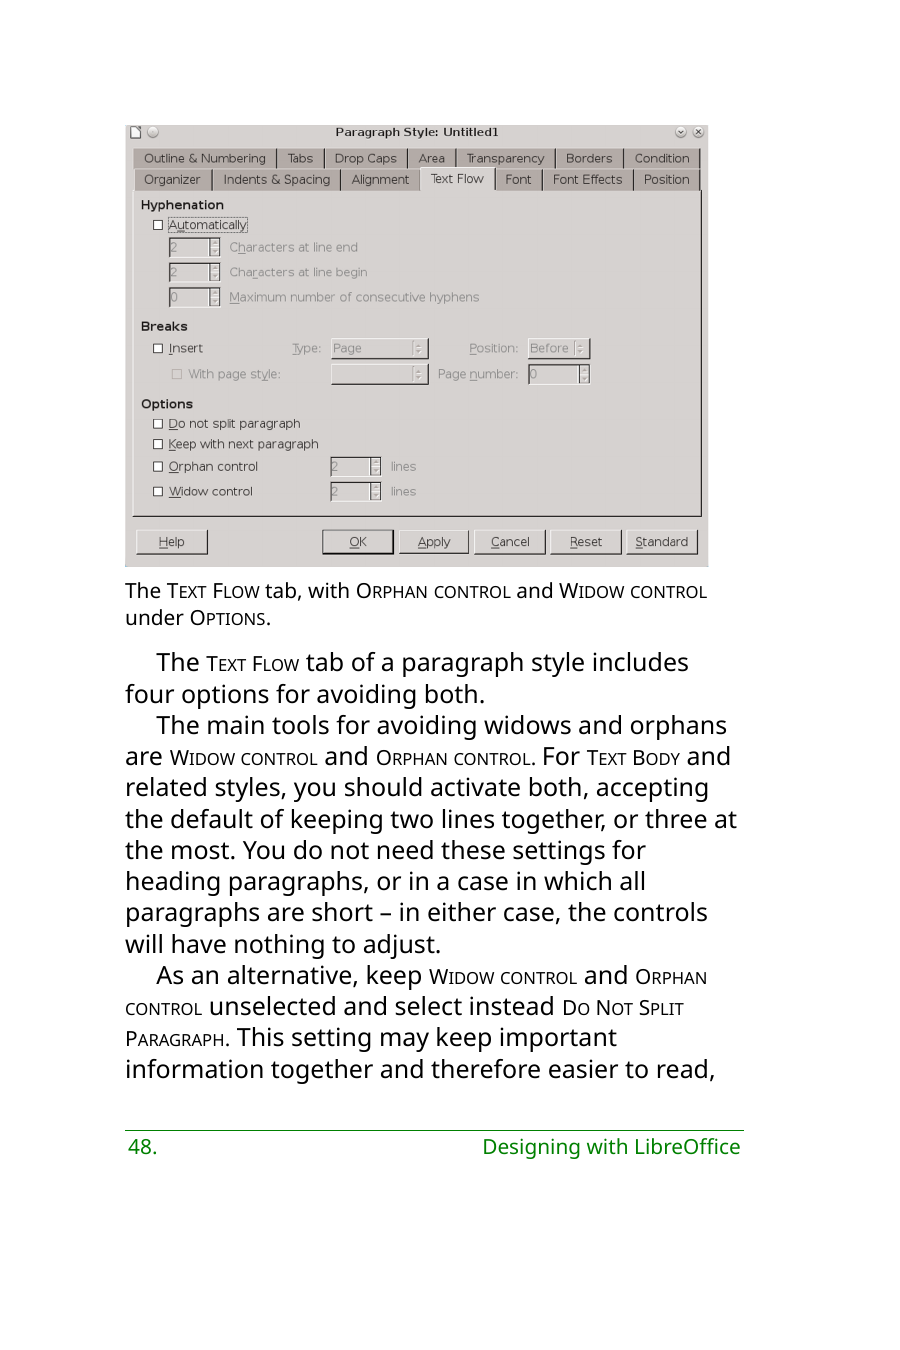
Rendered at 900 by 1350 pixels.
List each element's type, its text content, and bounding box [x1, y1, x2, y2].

text As an alternative, keep Widow control and Orphan control unselected and select instead Do Not Split Paragraph. This setting may keep important information together and therefore easier to read, [125, 959, 744, 1084]
table_cell The Text Flow tab, with Orphan control and Widow control under Options. [125, 569, 744, 631]
text The main tools for avoiding widows and orphans are Widow control and Orphan control. For Text Body and related styles, you should activate both, accepting the default of keeping two lines together, or three at the most. You do not need these settings for heading paragraphs, or in a case in which all paragraphs are short – in either case, the controls will have nothing to adjust. [125, 709, 744, 959]
table_header [125, 125, 744, 569]
text The Text Flow tab of a paragraph style includes four options for avoiding both. [125, 647, 744, 709]
picture [125, 125, 709, 567]
